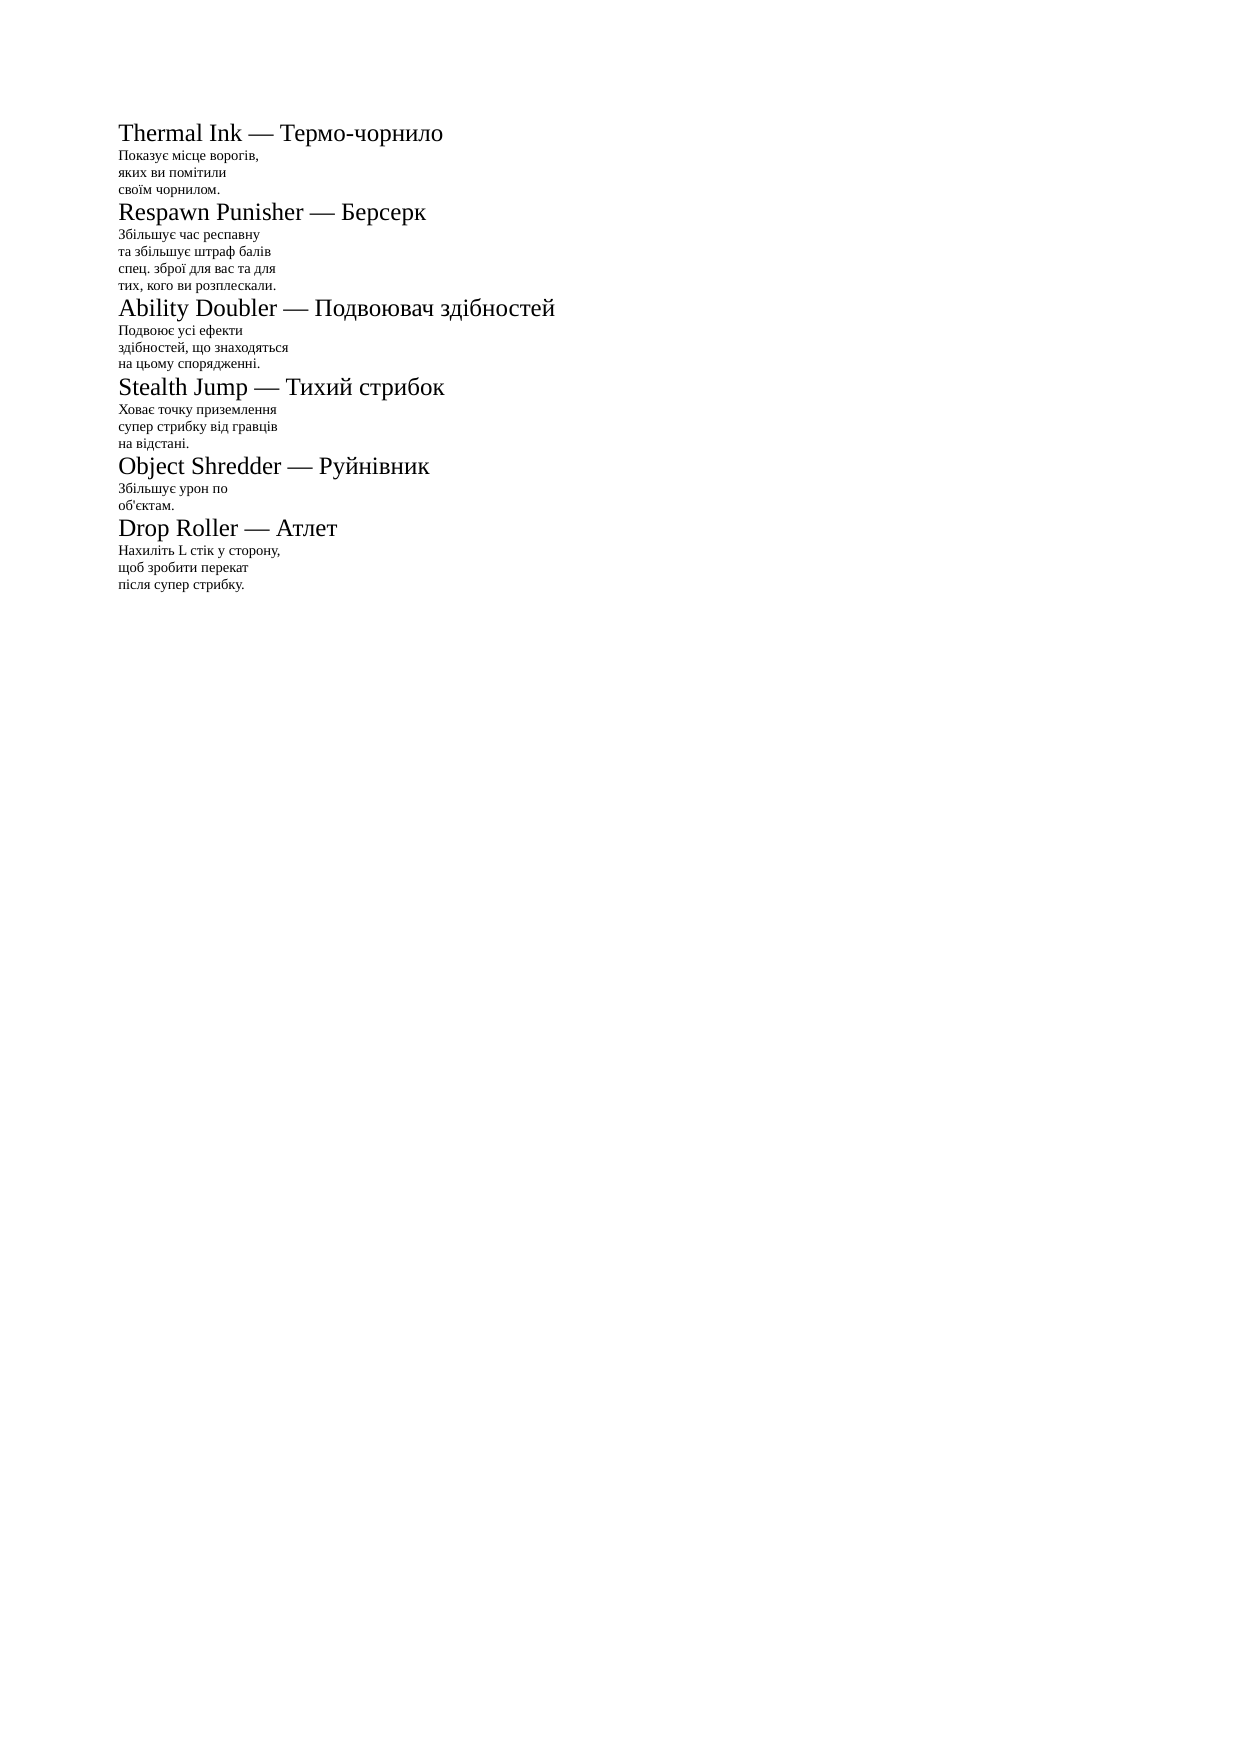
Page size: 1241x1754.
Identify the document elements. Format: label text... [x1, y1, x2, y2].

text спец. зброї для вас та для [118, 259, 1122, 276]
text Stealth Jump — Тихий стрибок [118, 372, 1122, 401]
text на відстані. [118, 434, 1122, 451]
text Drop Roller — Атлет [118, 513, 1122, 542]
text здібностей, що знаходяться [118, 338, 1122, 355]
text на цьому спорядженні. [118, 355, 1122, 372]
text Показує місце ворогів, [118, 147, 1122, 164]
text своїм чорнилом. [118, 180, 1122, 197]
text Збільшує урон по [118, 480, 1122, 497]
text щоб зробити перекат [118, 559, 1122, 576]
text Подвоює усі ефекти [118, 322, 1122, 338]
text Ховає точку приземлення [118, 401, 1122, 418]
text Нахиліть L стік у сторону, [118, 542, 1122, 559]
text Object Shredder — Руйнівник [118, 451, 1122, 480]
text тих, кого ви розплескали. [118, 276, 1122, 293]
text яких ви помітили [118, 164, 1122, 180]
text та збільшує штраф балів [118, 243, 1122, 259]
text супер стрибку від гравців [118, 418, 1122, 434]
text після супер стрибку. [118, 576, 1122, 592]
text Respawn Punisher — Берсерк [118, 197, 1122, 226]
text Ability Doubler — Подвоювач здібностей [118, 293, 1122, 322]
text Thermal Ink — Термо-чорнило [118, 118, 1122, 147]
text об'єктам. [118, 497, 1122, 513]
text Збільшує час респавну [118, 226, 1122, 243]
